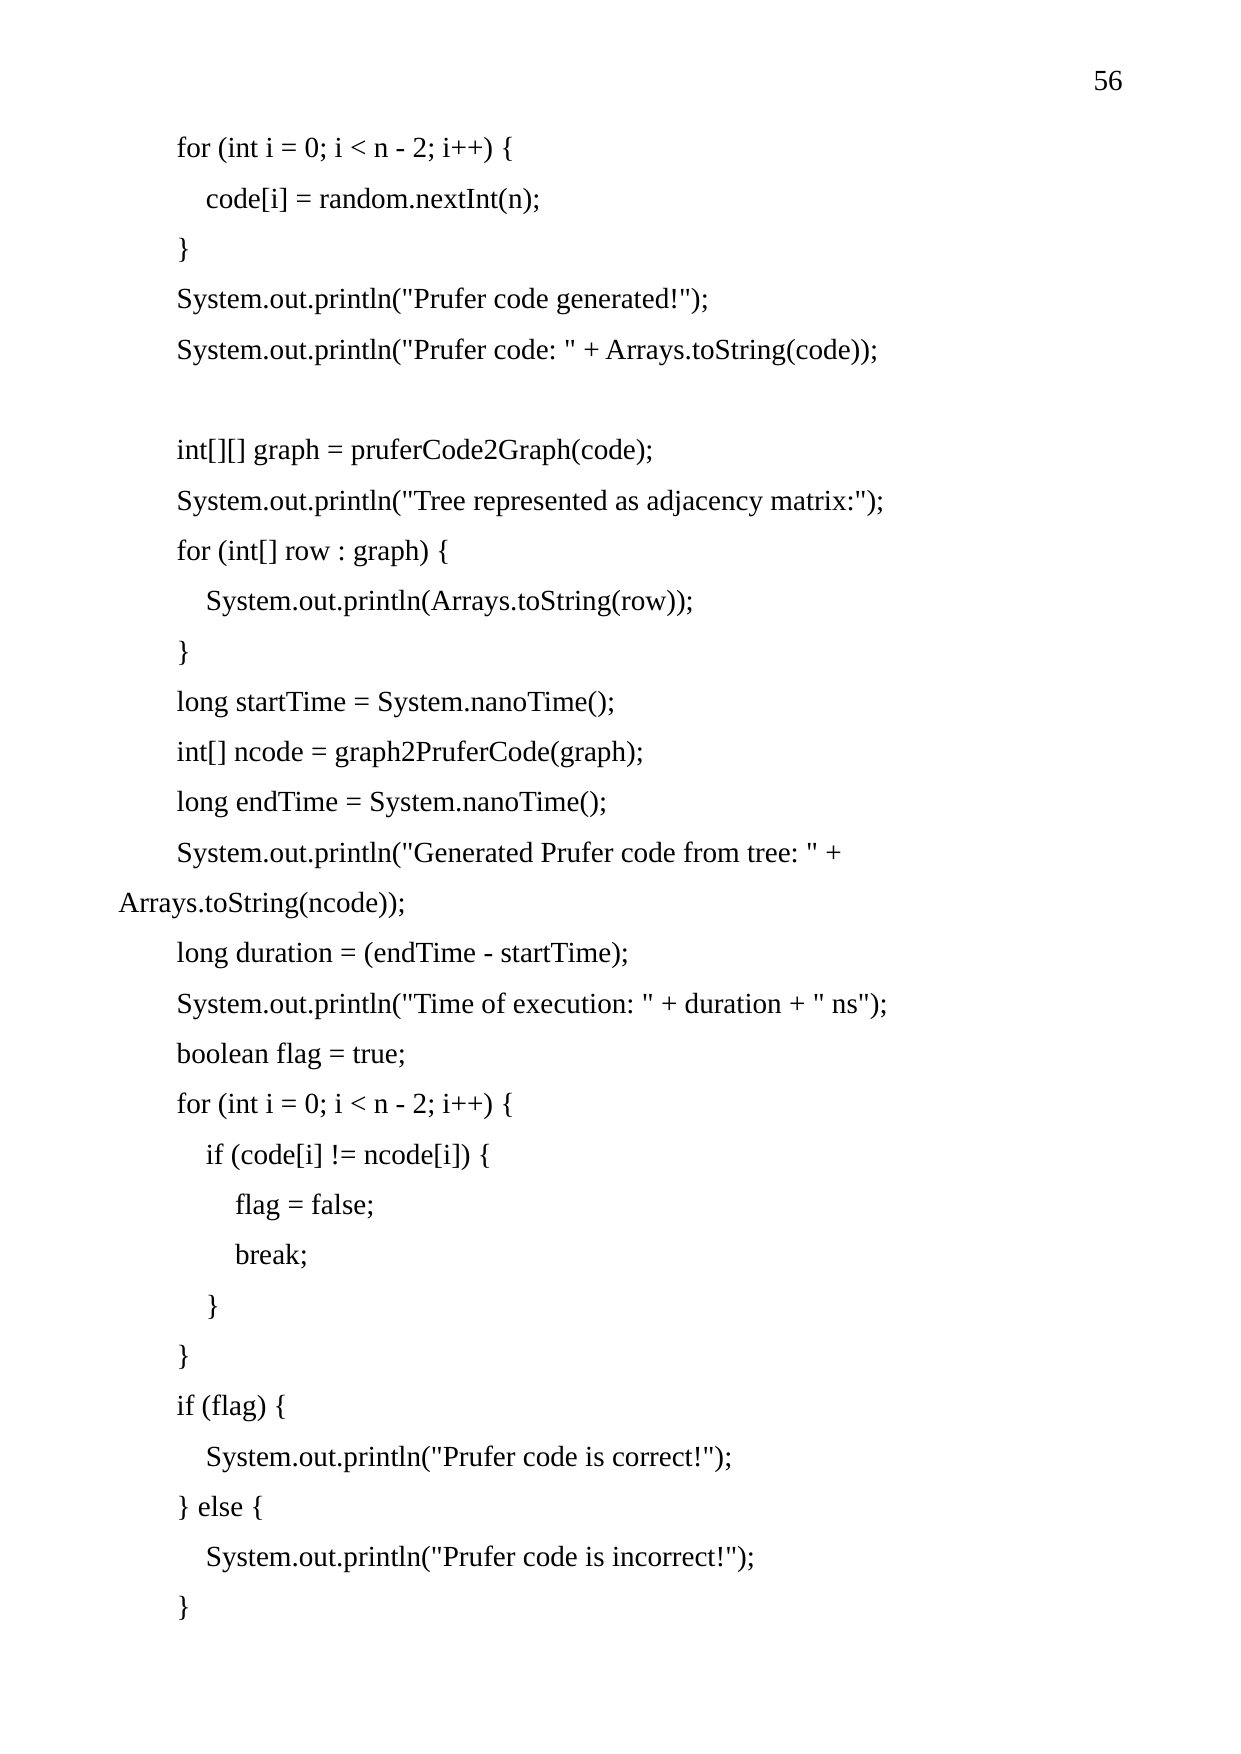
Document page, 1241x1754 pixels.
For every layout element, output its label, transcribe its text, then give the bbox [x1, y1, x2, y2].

text long duration = (endTime - startTime); [118, 936, 1122, 969]
text int[] ncode = graph2PruferCode(graph); [118, 734, 1122, 768]
text for (int[] row : graph) { [118, 533, 1122, 567]
text int[][] graph = pruferCode2Graph(code); [118, 432, 1122, 466]
text System.out.println("Prufer code is correct!"); [118, 1439, 1122, 1472]
text long startTime = System.nanoTime(); [118, 684, 1122, 717]
text } [118, 1338, 1122, 1372]
text if (code[i] != ncode[i]) { [118, 1137, 1122, 1170]
text for (int i = 0; i < n - 2; i++) { [118, 1086, 1122, 1120]
text System.out.println("Tree represented as adjacency matrix:"); [118, 483, 1122, 516]
text for (int i = 0; i < n - 2; i++) { [118, 131, 1122, 164]
text System.out.println("Generated Prufer code from tree: " + Arrays.toString(ncode)); [118, 835, 1122, 919]
text System.out.println(Arrays.toString(row)); [118, 583, 1122, 617]
text boolean flag = true; [118, 1036, 1122, 1070]
text long endTime = System.nanoTime(); [118, 784, 1122, 818]
text } [118, 231, 1122, 265]
text } else { [118, 1489, 1122, 1522]
text } [118, 634, 1122, 667]
text } [118, 1288, 1122, 1321]
text System.out.println("Prufer code is incorrect!"); [118, 1539, 1122, 1573]
text code[i] = random.nextInt(n); [118, 181, 1122, 214]
text flag = false; [118, 1187, 1122, 1221]
text break; [118, 1237, 1122, 1271]
text System.out.println("Prufer code: " + Arrays.toString(code)); [118, 332, 1122, 365]
text System.out.println("Time of execution: " + duration + " ns"); [118, 986, 1122, 1019]
text System.out.println("Prufer code generated!"); [118, 281, 1122, 315]
text } [118, 1589, 1122, 1623]
text if (flag) { [118, 1388, 1122, 1422]
